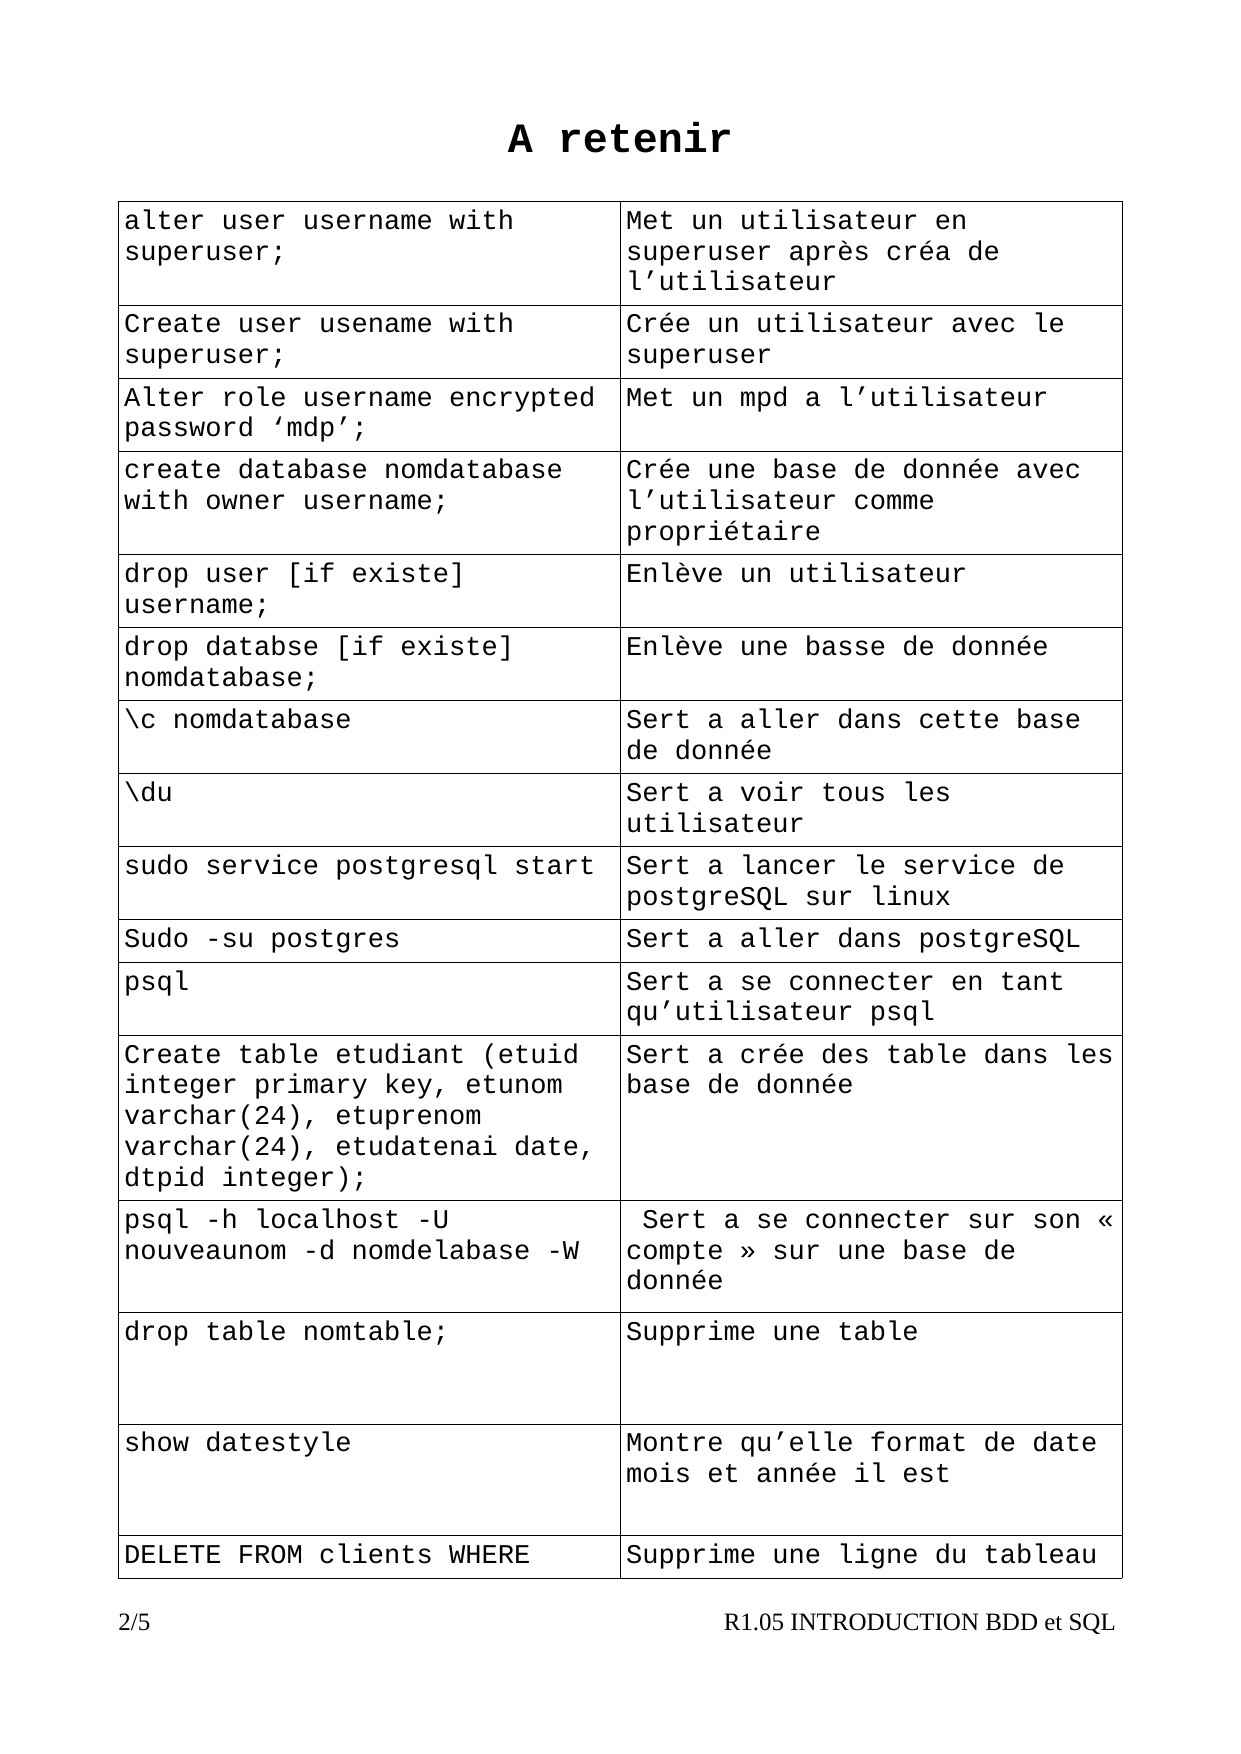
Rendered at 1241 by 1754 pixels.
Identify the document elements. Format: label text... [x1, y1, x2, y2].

table_cell drop databse [if existe] nomdatabase; [119, 628, 620, 700]
table_header Met un utilisateur en superuser après créa de l’utilisateur [621, 202, 1122, 304]
table_cell drop user [if existe] username; [119, 555, 620, 627]
table_cell Sert a se connecter sur son « compte » sur une base de donnée [621, 1201, 1122, 1312]
table_cell Sert a lancer le service de postgreSQL sur linux [621, 847, 1122, 919]
table_header alter user username with superuser; [119, 202, 620, 304]
table_cell Supprime une table [621, 1313, 1122, 1423]
table_cell \du [119, 774, 620, 846]
table_cell Supprime une ligne du tableau [621, 1536, 1122, 1577]
table_cell Enlève une basse de donnée [621, 628, 1122, 700]
table_cell Met un mpd a l’utilisateur [621, 379, 1122, 451]
table_cell Sert a voir tous les utilisateur [621, 774, 1122, 846]
table_cell Montre qu’elle format de date mois et année il est [621, 1425, 1122, 1535]
table_cell Sudo -su postgres [119, 920, 620, 962]
text A retenir [118, 118, 1122, 165]
table_cell Enlève un utilisateur [621, 555, 1122, 627]
table_cell psql -h localhost -U nouveaunom -d nomdelabase -W [119, 1201, 620, 1312]
table_cell show datestyle [119, 1425, 620, 1535]
table_cell create database nomdatabase with owner username; [119, 452, 620, 554]
table_cell Crée un utilisateur avec le superuser [621, 306, 1122, 377]
table_cell \c nomdatabase [119, 701, 620, 773]
table_cell Sert a crée des table dans les base de donnée [621, 1036, 1122, 1200]
table_cell Sert a se connecter en tant qu’utilisateur psql [621, 963, 1122, 1035]
table_cell Sert a aller dans postgreSQL [621, 920, 1122, 962]
table_cell Crée une base de donnée avec l’utilisateur comme propriétaire [621, 452, 1122, 554]
table_cell Sert a aller dans cette base de donnée [621, 701, 1122, 773]
table_cell Create user usename with superuser; [119, 306, 620, 377]
table_cell DELETE FROM clients WHERE [119, 1536, 620, 1577]
table_cell Create table etudiant (etuid integer primary key, etunom varchar(24), etuprenom varchar(24), etudatenai date, dtpid integer); [119, 1036, 620, 1200]
table_cell psql [119, 963, 620, 1035]
table_cell sudo service postgresql start [119, 847, 620, 919]
table_cell drop table nomtable; [119, 1313, 620, 1423]
table_cell Alter role username encrypted password ‘mdp’; [119, 379, 620, 451]
